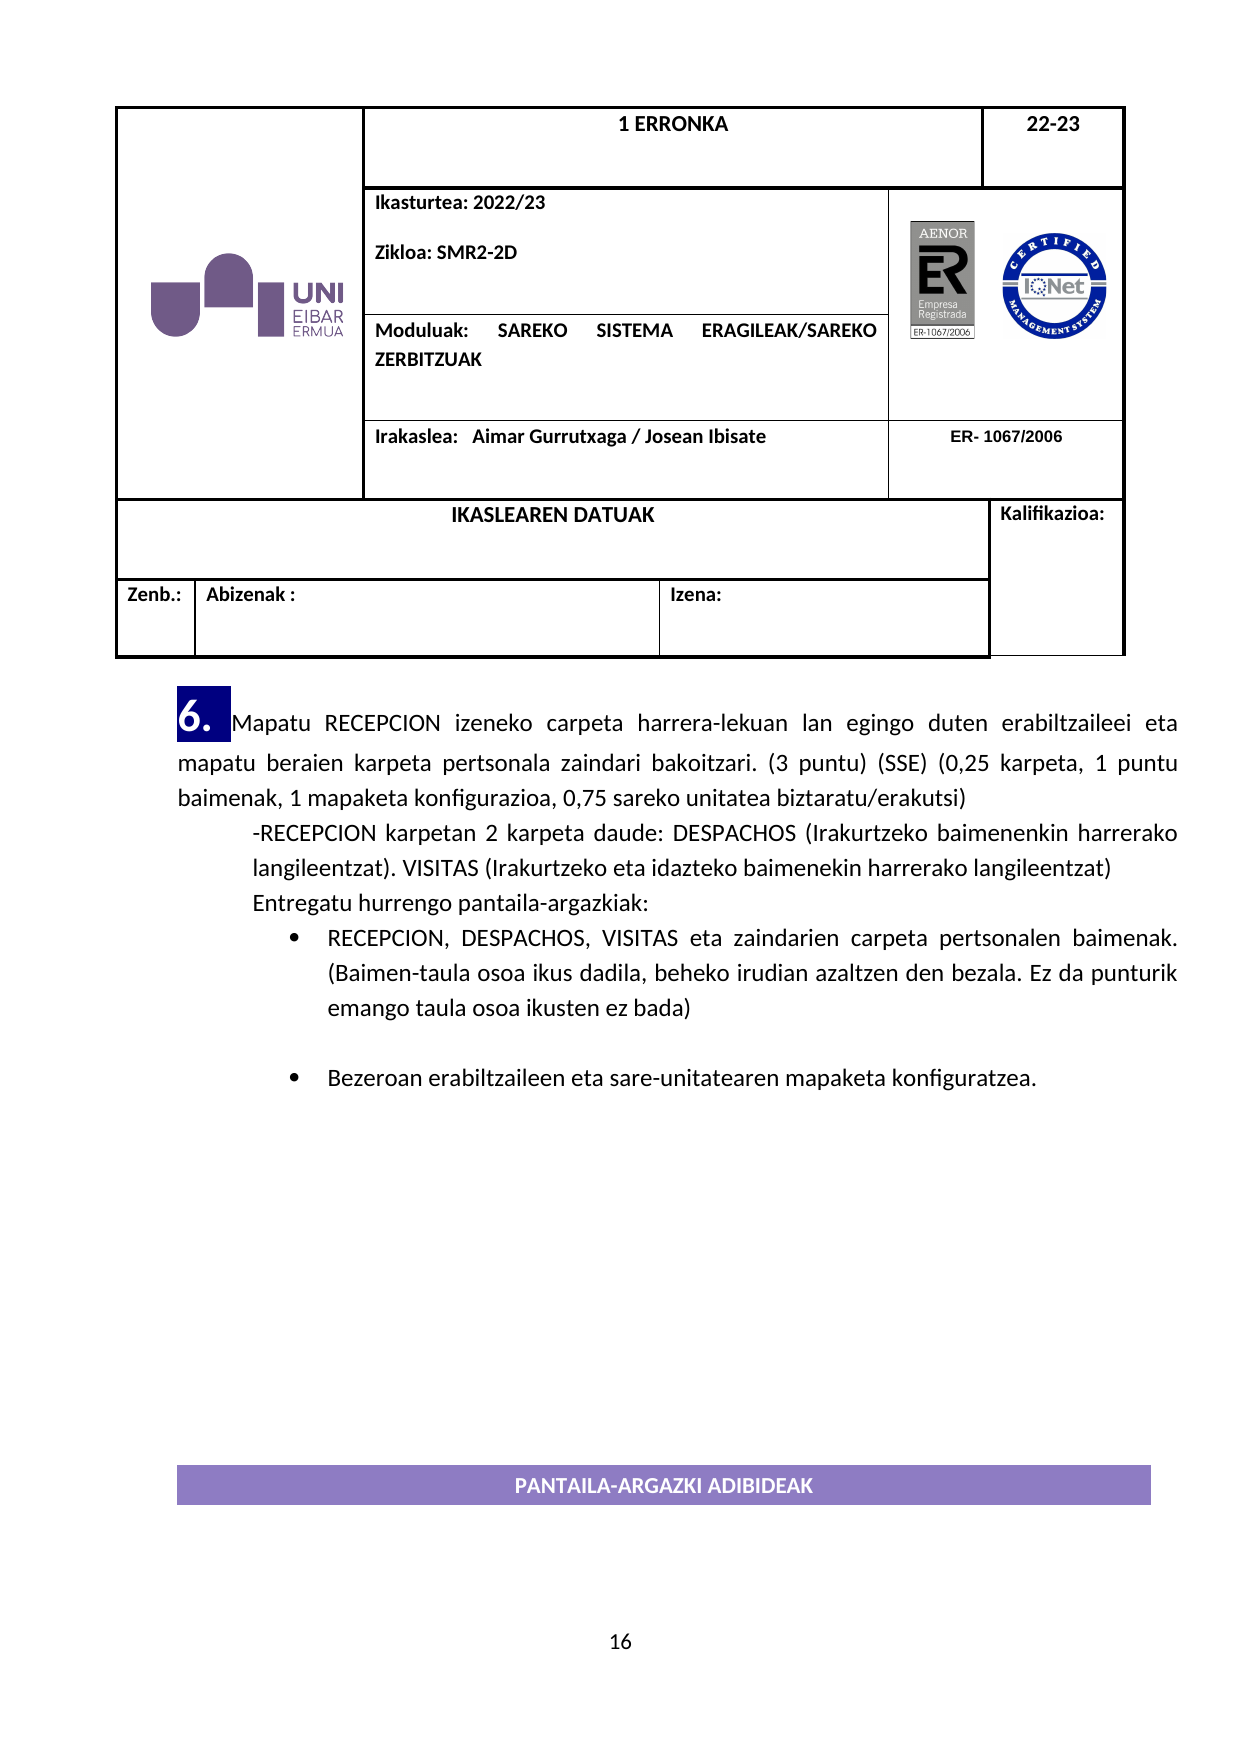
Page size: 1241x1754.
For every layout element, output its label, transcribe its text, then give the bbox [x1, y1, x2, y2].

list Bezeroan erabiltzaileen eta sare-unitatearen mapaketa konfiguratzea. [290, 1062, 1179, 1092]
picture [127, 246, 364, 346]
text -RECEPCION karpetan 2 karpeta daude: DESPACHOS (Irakurtzeko baimenenkin harrerako langileentzat). VISITAS (Irakurtzeko eta idazteko baimenekin harrerako langileentzat) [252, 817, 1179, 882]
picture [910, 221, 975, 339]
picture [1002, 233, 1107, 339]
list RECEPCION, DESPACHOS, VISITAS eta zaindarien carpeta pertsonalen baimenak. (Baimen-taula osoa ikus dadila, beheko irudian azaltzen den bezala. Ez da punturik emango taula osoa ikusten ez bada) [290, 922, 1179, 1022]
text Entregatu hurrengo pantaila-argazkiak: [177, 887, 1179, 917]
table_header PANTAILA-ARGAZKI ADIBIDEAK [184, 1471, 1144, 1499]
text 6. Mapatu RECEPCION izeneko carpeta harrera-lekuan lan egingo duten erabiltzaileei eta mapatu beraien karpeta pertsonala zaindari bakoitzari. (3 puntu) (SSE) (0,25 karpeta, 1 puntu baimenak, 1 mapaketa konfigurazioa, 0,75 sareko unitatea biztaratu/erakutsi) [177, 686, 1179, 812]
